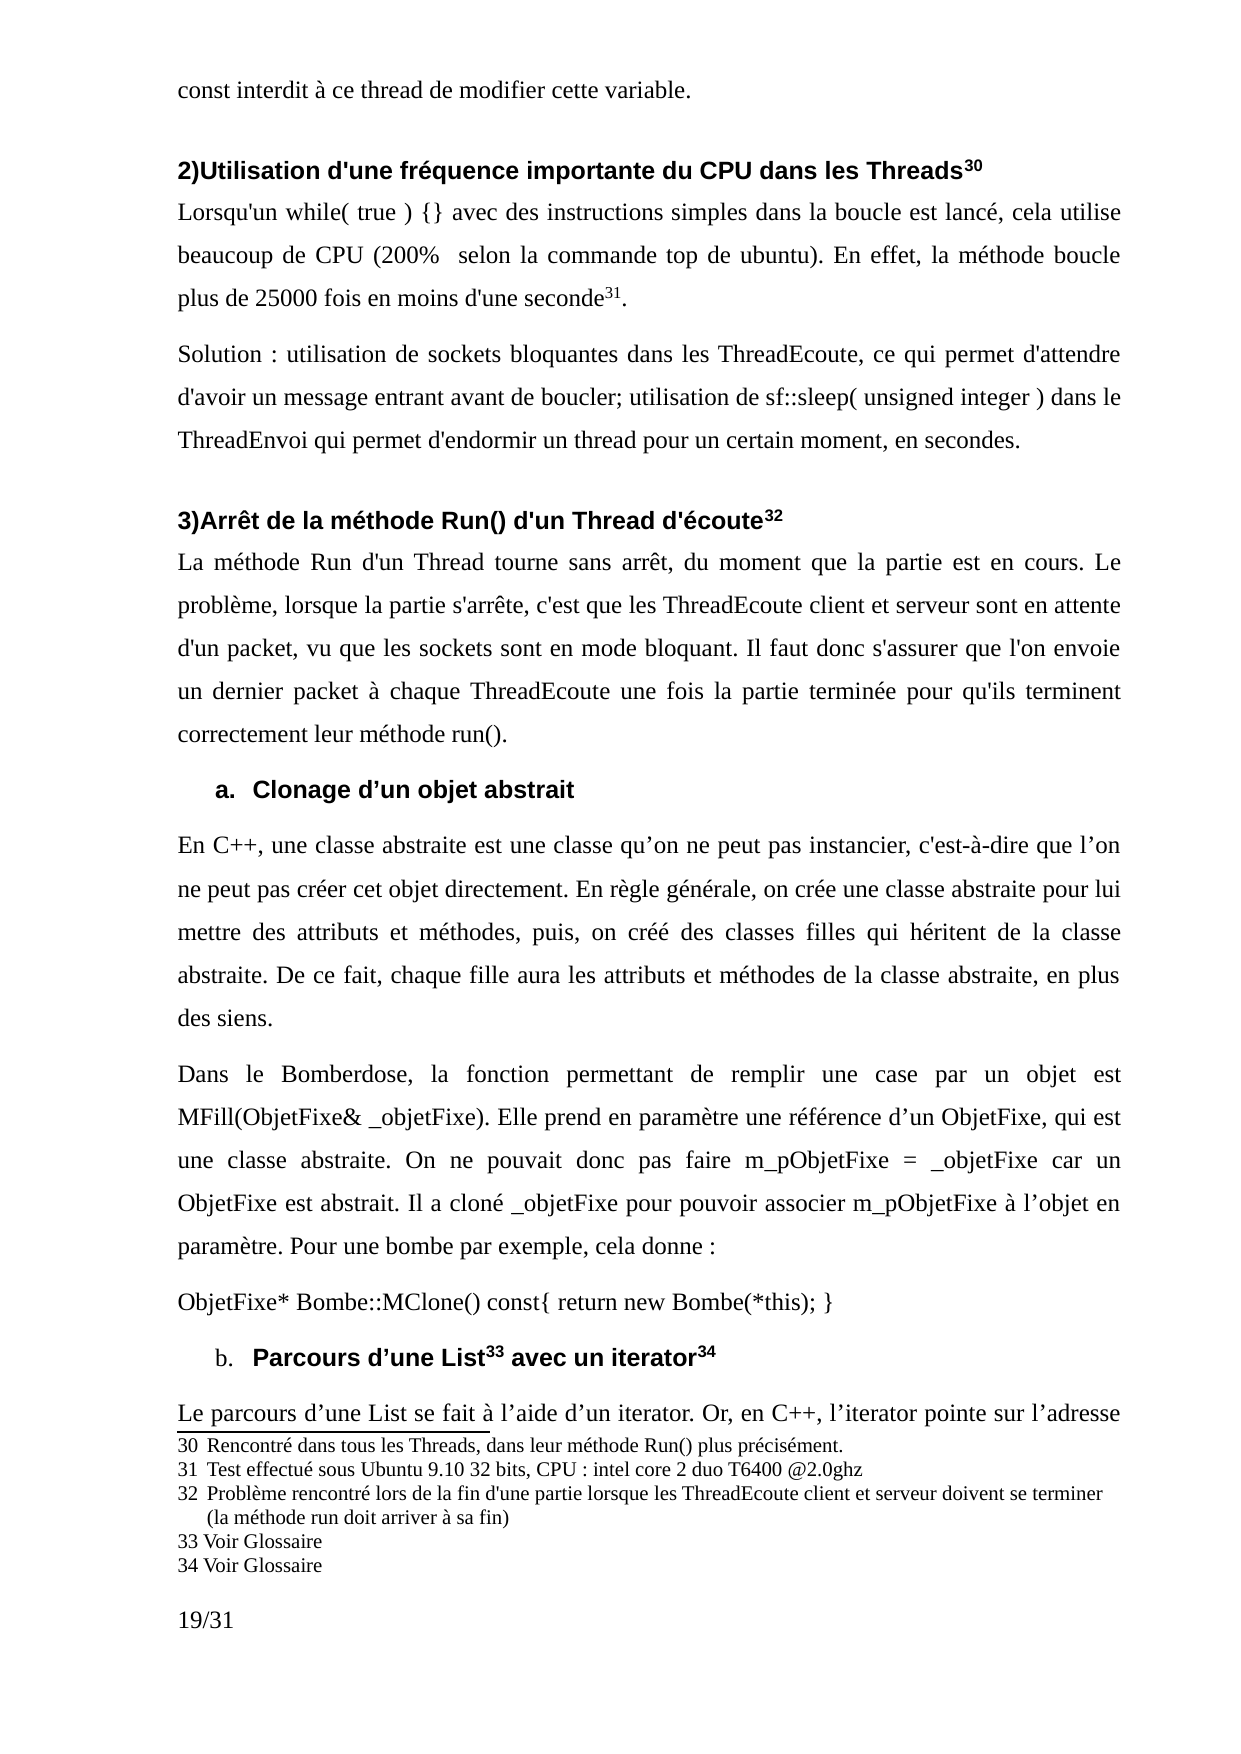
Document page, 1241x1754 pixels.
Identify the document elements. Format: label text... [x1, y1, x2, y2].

subtitle Arrêt de la méthode Run() d'un Thread d'écoute [177, 506, 1122, 534]
text En C++, une classe abstraite est une classe qu’on ne peut pas instancier, c'est-à-dire que l’on ne peut pas créer cet objet directement. En règle générale, on crée une classe abstraite pour lui mettre des attributs et méthodes, puis, on créé des classes filles qui héritent de la classe abstraite. De ce fait, chaque fille aura les attributs et méthodes de la classe abstraite, en plus des siens. [177, 831, 1122, 1032]
text ObjetFixe* Bombe::MClone() const{ return new Bombe(*this); } [177, 1287, 1122, 1316]
text Lorsqu'un while( true ) {} avec des instructions simples dans la boucle est lancé, cela utilise beaucoup de CPU (200% selon la commande top de ubuntu). En effet, la méthode boucle plus de 25000 fois en moins d'une seconde. [177, 197, 1122, 312]
text const interdit à ce thread de modifier cette variable. [177, 75, 1122, 104]
text La méthode Run d'un Thread tourne sans arrêt, du moment que la partie est en cours. Le problème, lorsque la partie s'arrête, c'est que les ThreadEcoute client et serveur sont en attente d'un packet, vu que les sockets sont en mode bloquant. Il faut donc s'assurer que l'on envoie un dernier packet à chaque ThreadEcoute une fois la partie terminée pour qu'ils terminent correctement leur méthode run(). [177, 547, 1122, 748]
list Voir Glossaire [177, 1529, 1122, 1553]
text Dans le Bomberdose, la fonction permettant de remplir une case par un objet est MFill(ObjetFixe& _objetFixe). Elle prend en paramètre une référence d’un ObjetFixe, qui est une classe abstraite. On ne pouvait donc pas faire m_pObjetFixe = _objetFixe car un ObjetFixe est abstrait. Il a cloné _objetFixe pour pouvoir associer m_pObjetFixe à l’objet en paramètre. Pour une bombe par exemple, cela donne : [177, 1059, 1122, 1260]
list Parcours d’une List avec un iterator [215, 1342, 1122, 1371]
text Test effectué sous Ubuntu 9.10 32 bits, CPU : intel core 2 duo T6400 @2.0ghz [177, 1457, 1122, 1481]
list Clonage d’un objet abstrait [215, 775, 1122, 804]
subtitle Utilisation d'une fréquence importante du CPU dans les Threads [177, 156, 1122, 184]
list Voir Glossaire [177, 1553, 1122, 1577]
text Problème rencontré lors de la fin d'une partie lorsque les ThreadEcoute client et serveur doivent se terminer (la méthode run doit arriver à sa fin) [177, 1481, 1122, 1529]
text Solution : utilisation de sockets bloquantes dans les ThreadEcoute, ce qui permet d'attendre d'avoir un message entrant avant de boucler; utilisation de sf::sleep( unsigned integer ) dans le ThreadEnvoi qui permet d'endormir un thread pour un certain moment, en secondes. [177, 339, 1122, 454]
text Rencontré dans tous les Threads, dans leur méthode Run() plus précisément. [177, 1432, 1122, 1457]
text Le parcours d’une List se fait à l’aide d’un iterator. Or, en C++, l’iterator pointe sur l’adresse [177, 1398, 1122, 1427]
